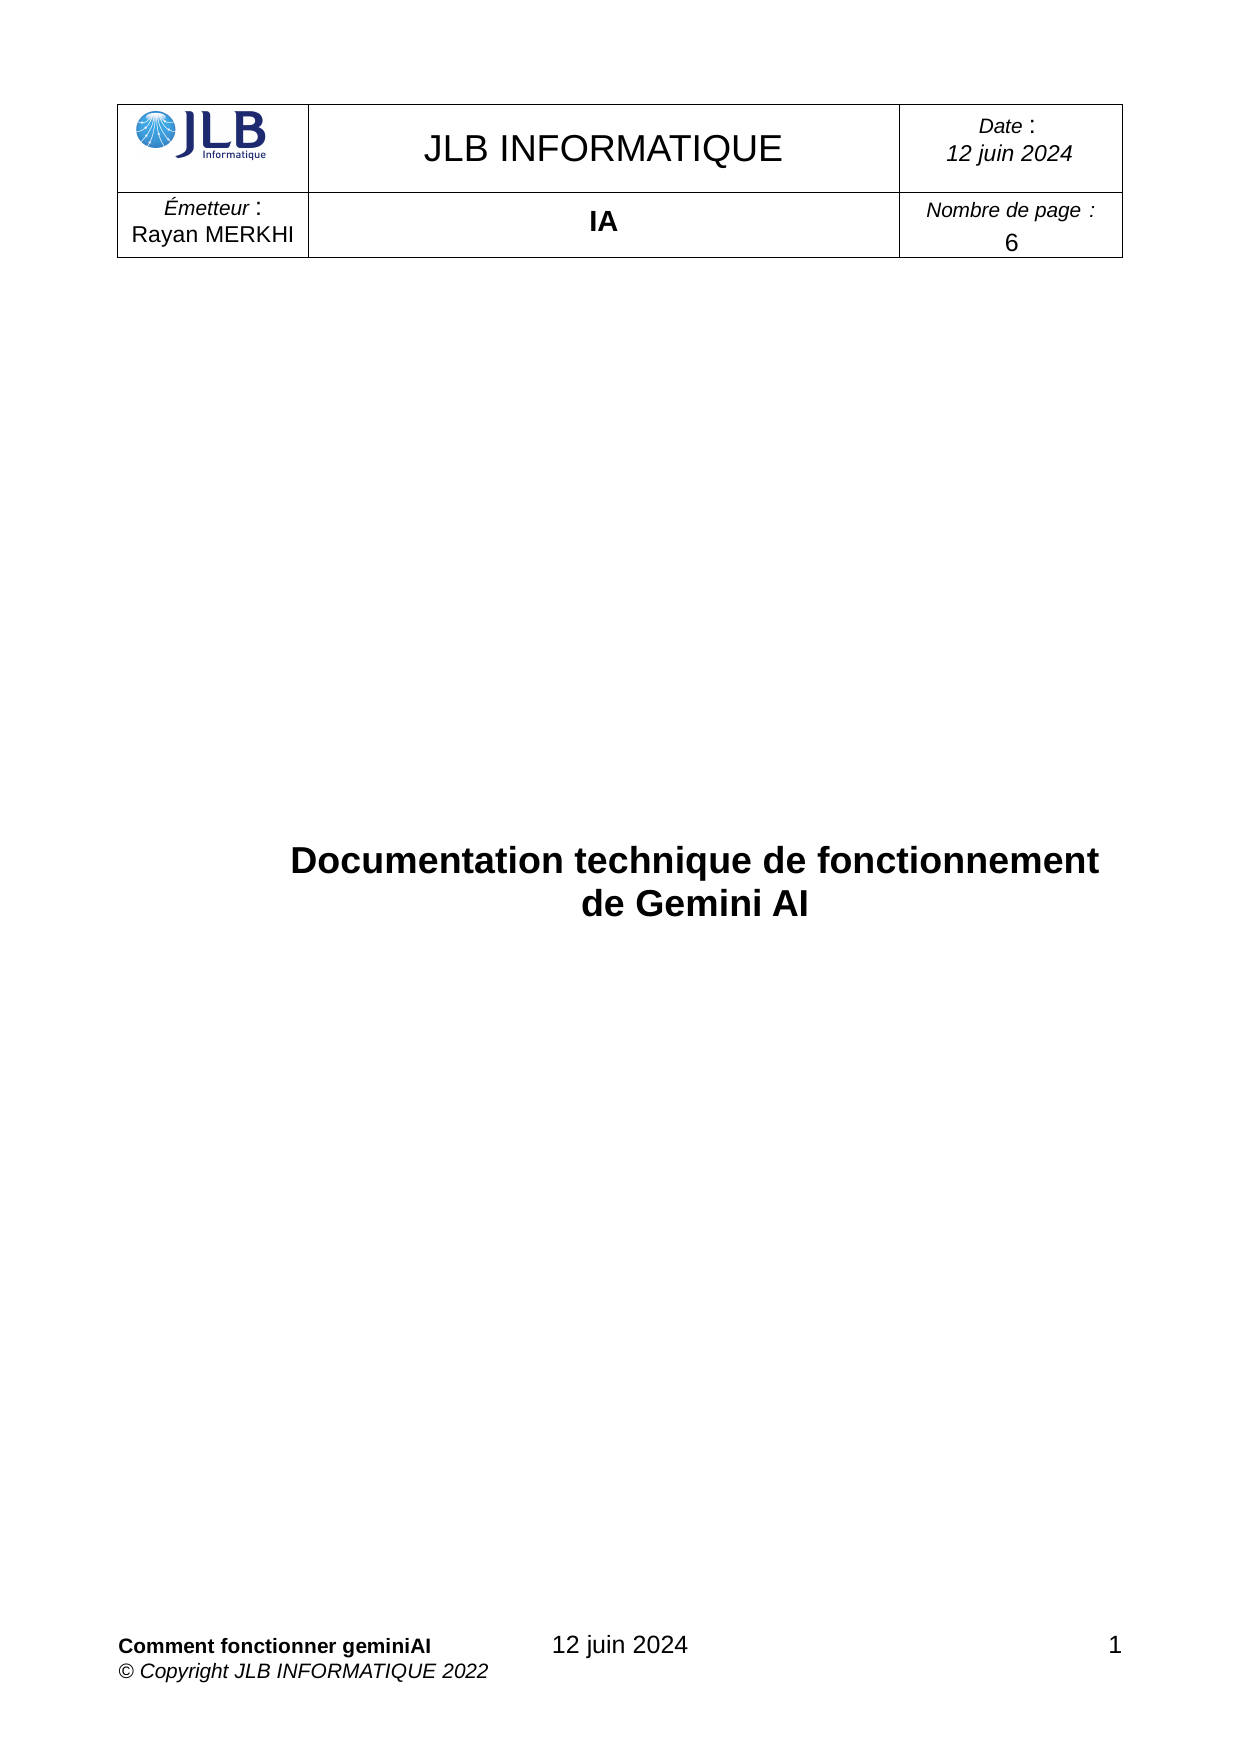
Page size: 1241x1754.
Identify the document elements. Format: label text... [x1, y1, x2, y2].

picture [134, 108, 268, 162]
list Documentation technique de fonctionnement de Gemini AI [231, 838, 1122, 924]
